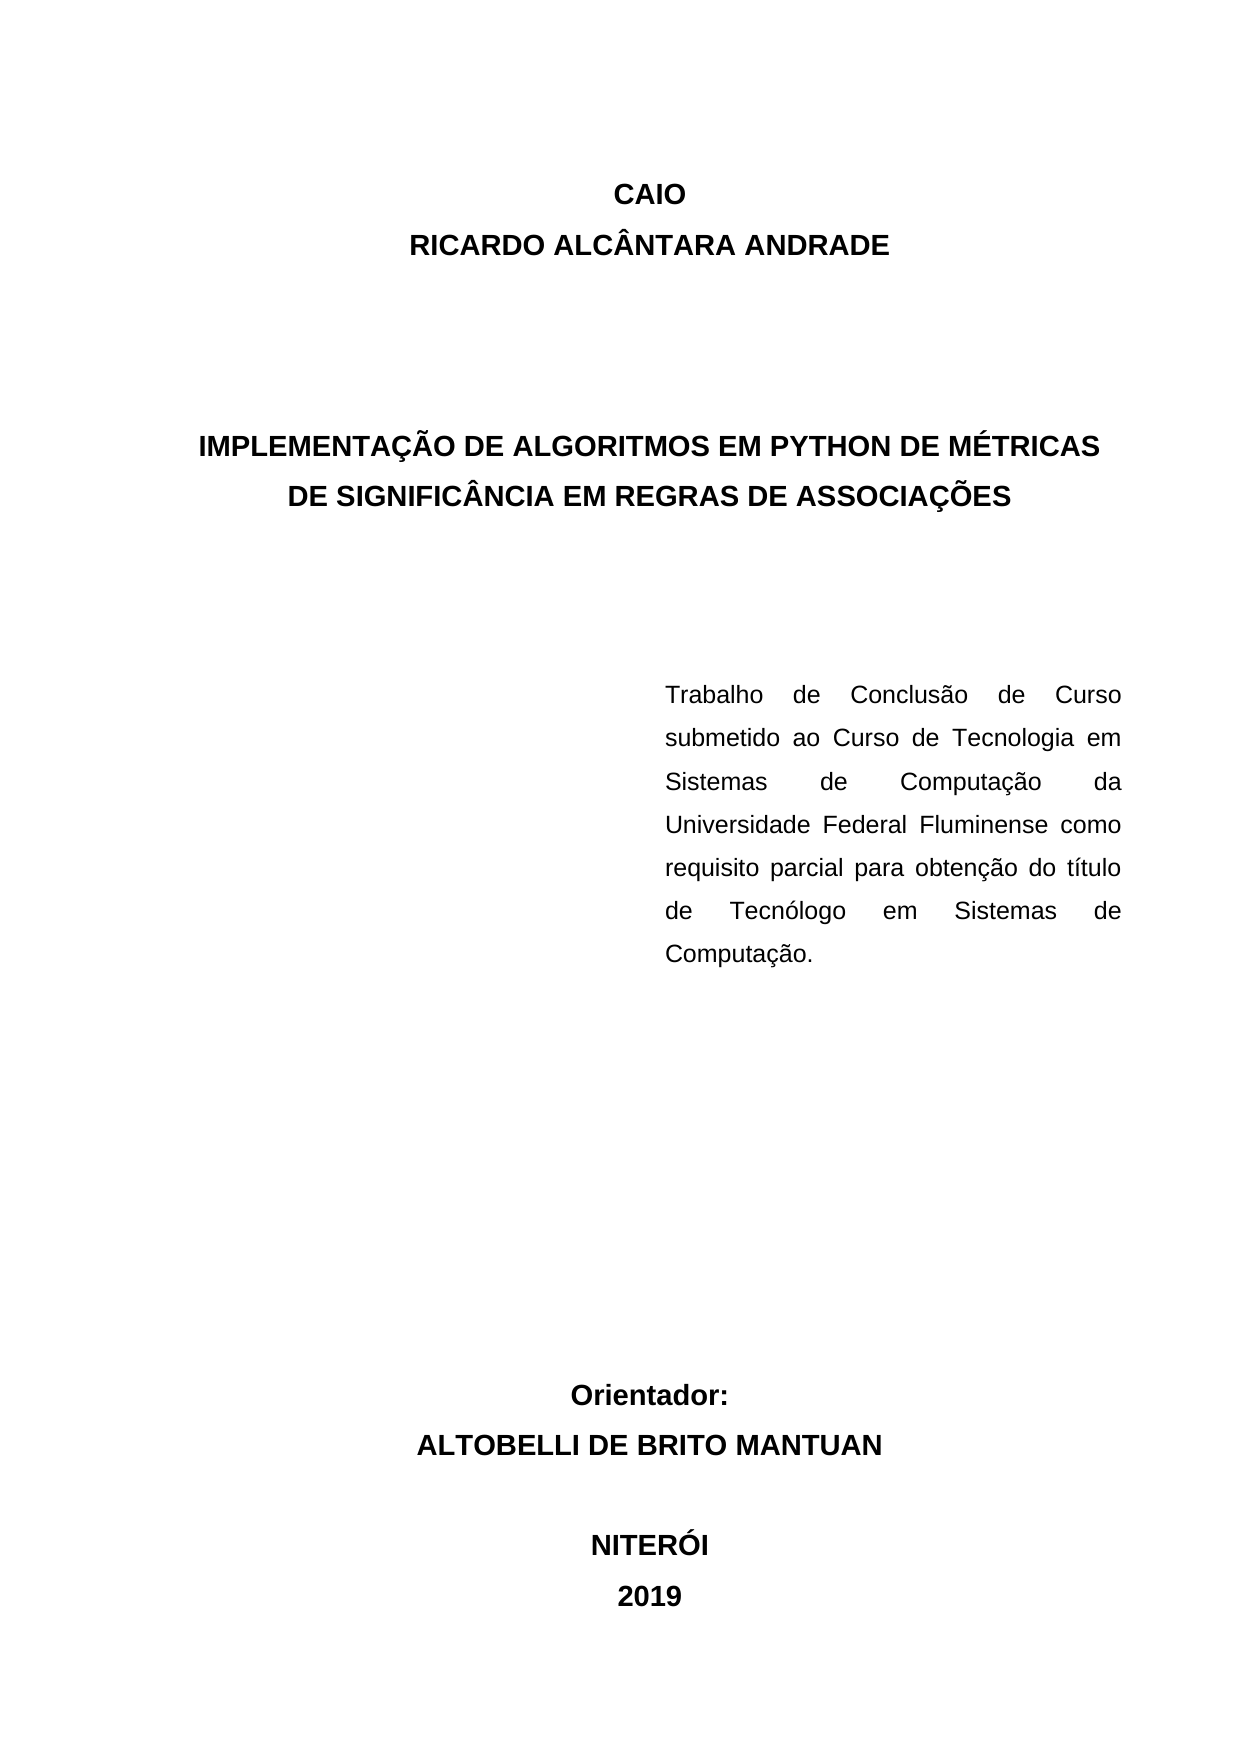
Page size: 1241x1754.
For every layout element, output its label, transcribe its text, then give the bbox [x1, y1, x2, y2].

text CAIO [177, 177, 1122, 211]
text 2019 [177, 1579, 1122, 1612]
text IMPLEMENTAÇÃO DE ALGORITMOS EM PYTHON DE MÉTRICAS DE SIGNIFICÂNCIA EM REGRAS DE ASSOCIAÇÕES [177, 429, 1122, 513]
text RICARDO ALCÂNTARA ANDRADE [177, 227, 1122, 261]
text ALTOBELLI DE BRITO MANTUAN [177, 1428, 1122, 1461]
text Orientador: [177, 1377, 1122, 1411]
text Trabalho de Conclusão de Curso submetido ao Curso de Tecnologia em Sistemas de Computação da Universidade Federal Fluminense como requisito parcial para obtenção do título de Tecnólogo em Sistemas de Computação. [665, 680, 1122, 968]
text NITERÓI [177, 1528, 1122, 1562]
